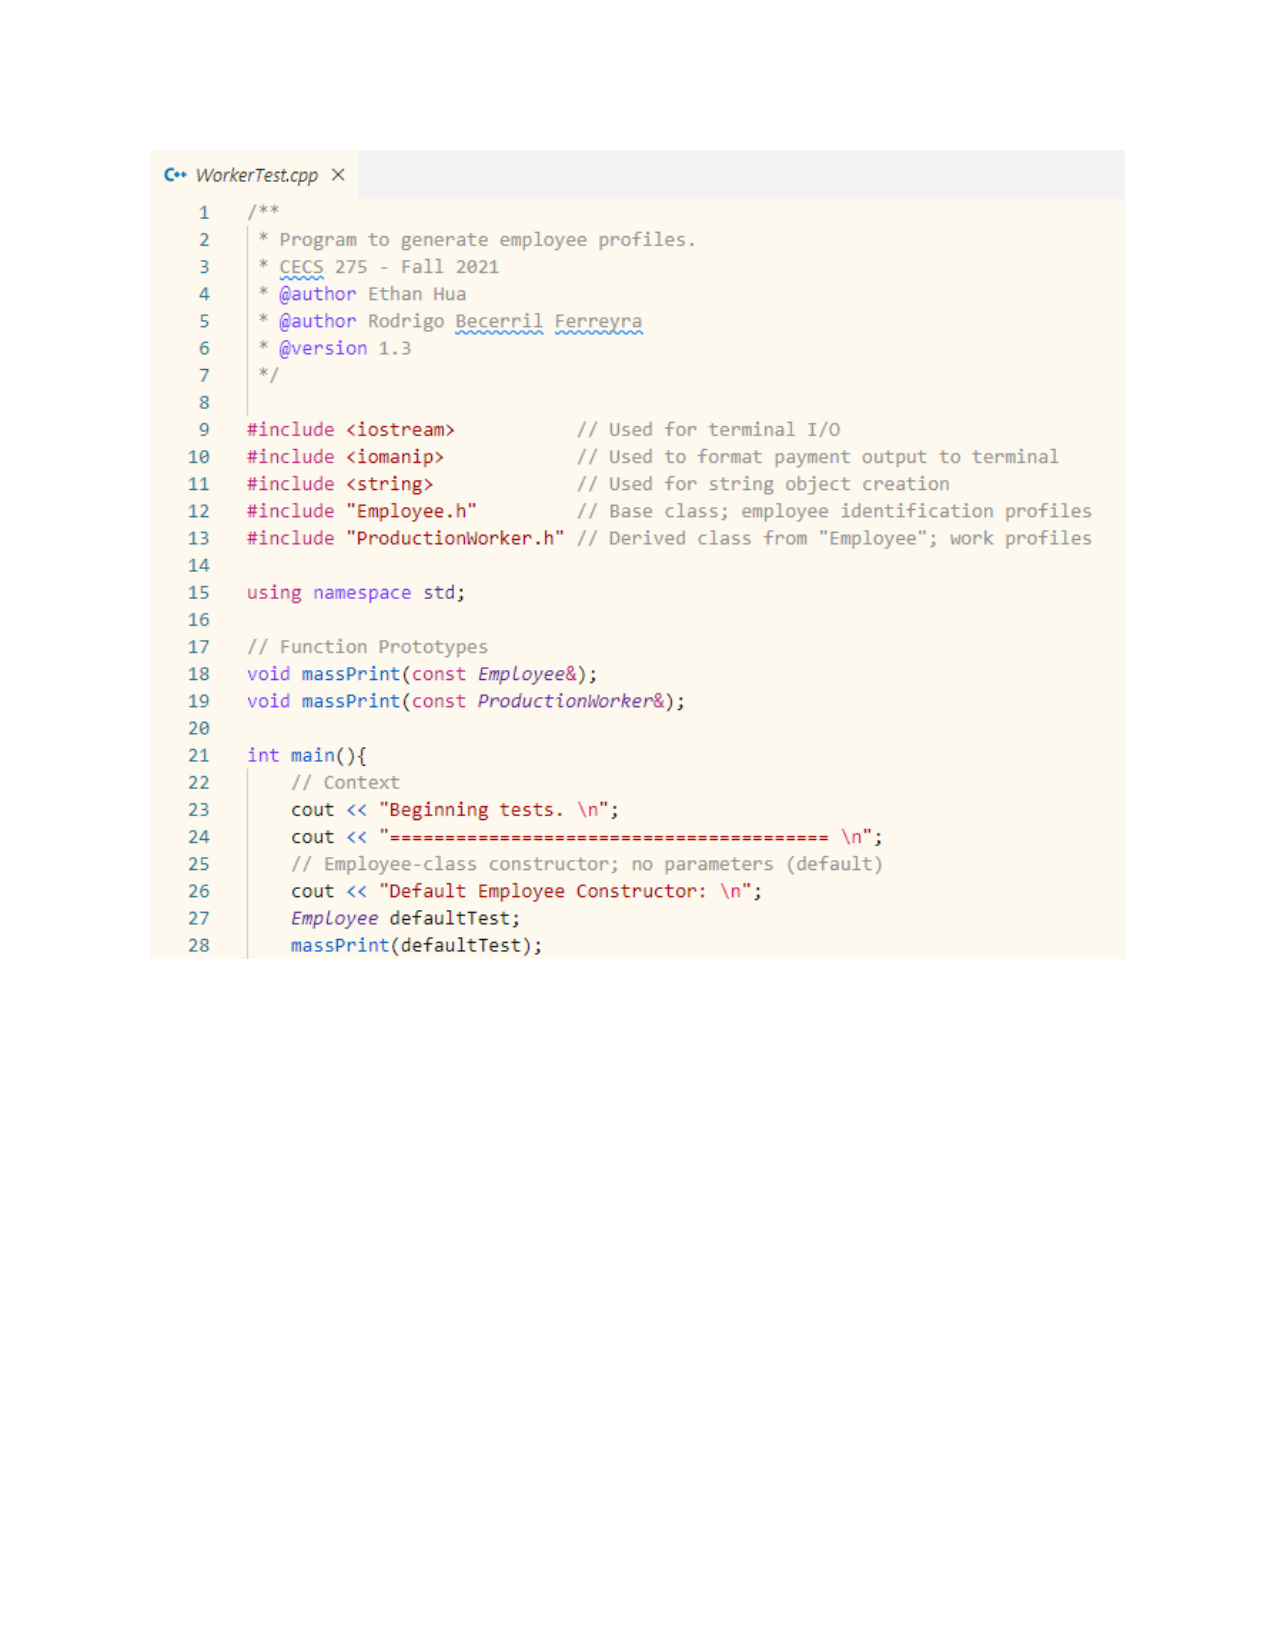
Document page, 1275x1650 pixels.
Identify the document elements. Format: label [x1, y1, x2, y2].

picture [150, 150, 1125, 959]
